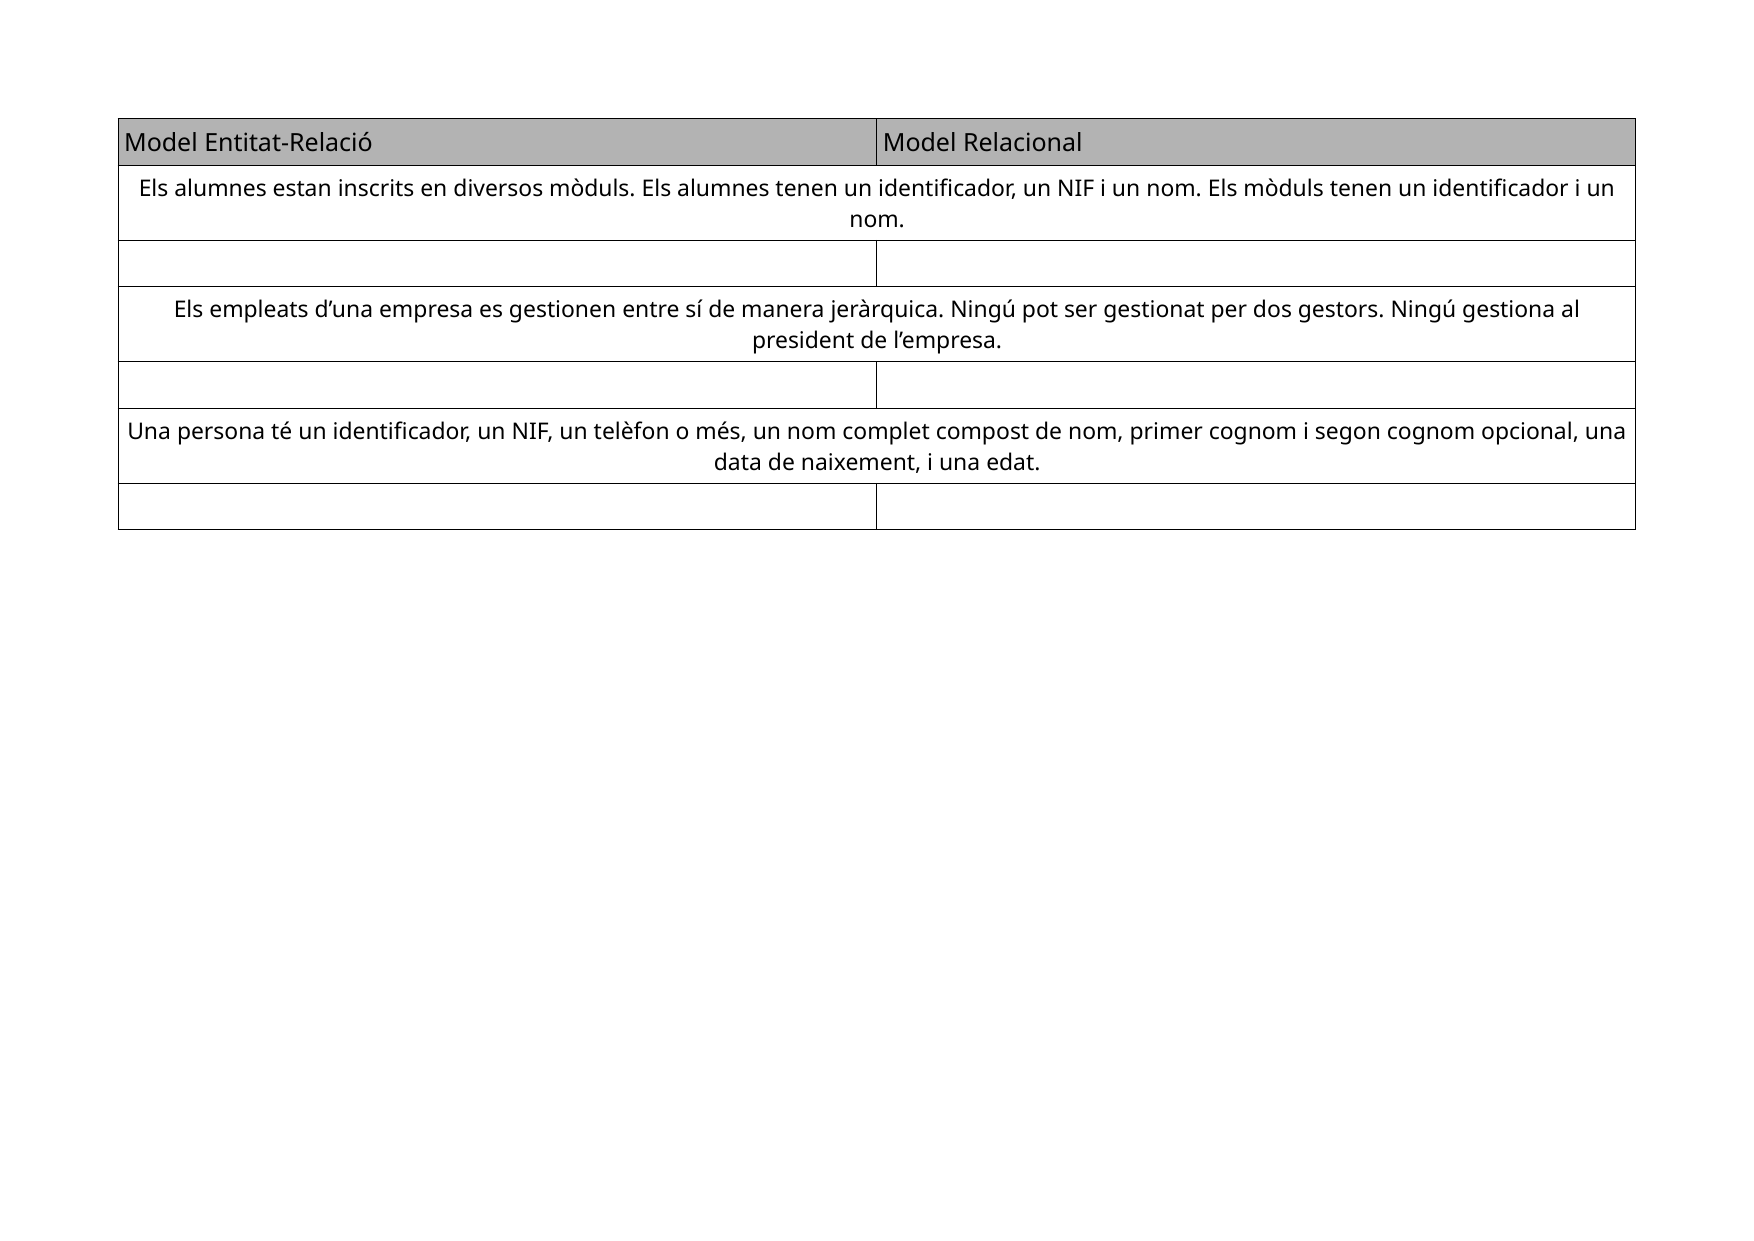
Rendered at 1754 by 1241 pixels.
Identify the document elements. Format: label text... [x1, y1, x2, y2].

table_cell [877, 484, 1635, 529]
table_cell Els empleats d’una empresa es gestionen entre sí de manera jeràrquica. Ningú pot ser gestionat per dos gestors. Ningú gestiona al president de l’empresa. [119, 287, 1635, 361]
table_cell [877, 241, 1635, 286]
table_cell Una persona té un identificador, un NIF, un telèfon o més, un nom complet compost de nom, primer cognom i segon cognom opcional, una data de naixement, i una edat. [119, 409, 1635, 483]
table_header Model Relacional [877, 119, 1635, 165]
table_cell Els alumnes estan inscrits en diversos mòduls. Els alumnes tenen un identificador, un NIF i un nom. Els mòduls tenen un identificador i un nom. [119, 166, 1635, 240]
table_cell [119, 484, 876, 529]
table_cell [877, 362, 1635, 408]
table_header Model Entitat-Relació [119, 119, 876, 165]
table_cell [119, 241, 876, 286]
table_cell [119, 362, 876, 408]
